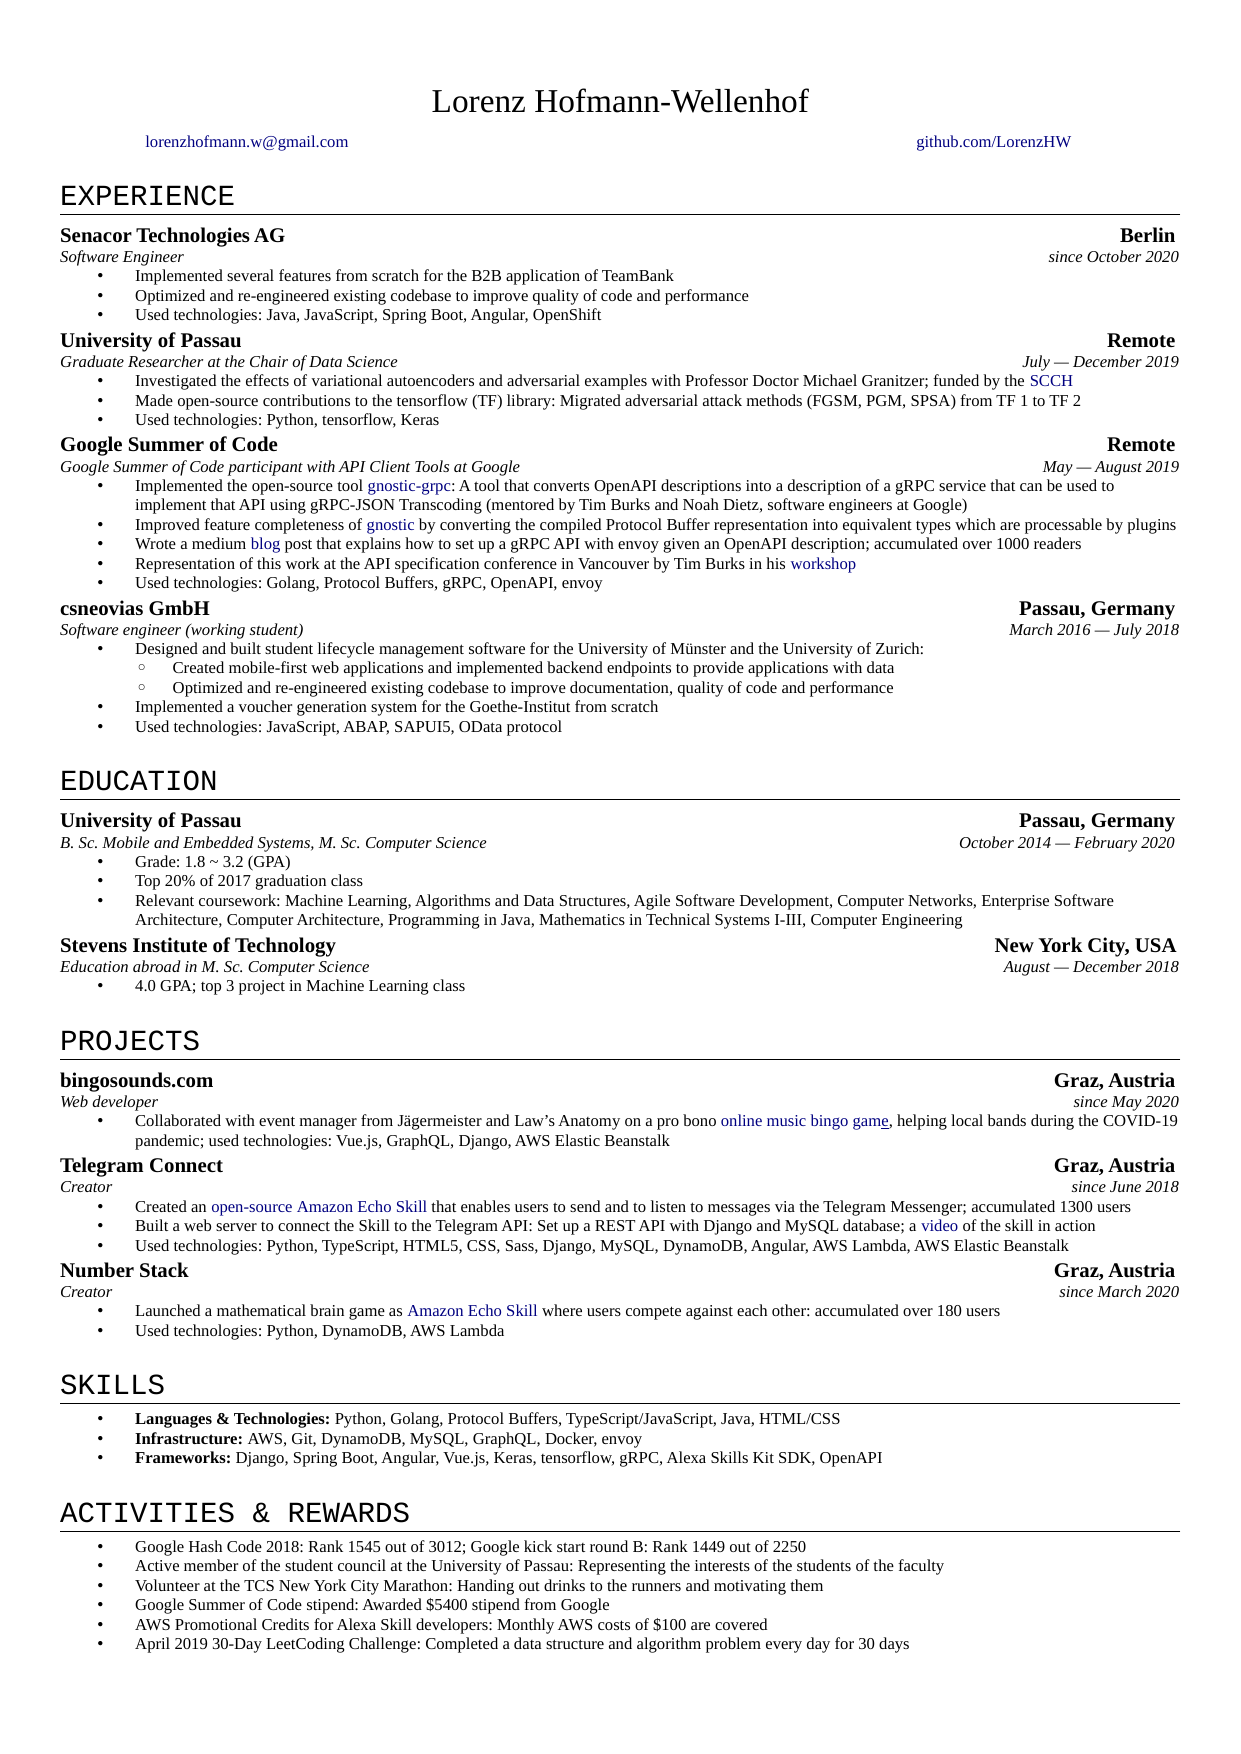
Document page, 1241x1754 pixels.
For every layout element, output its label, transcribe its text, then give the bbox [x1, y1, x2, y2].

table_header March 2016 — July 2018 [620, 620, 1180, 639]
subtitle EXPERIENCE [60, 166, 1180, 214]
table_header Software Engineer [60, 247, 620, 266]
table_header New York City, USA [620, 930, 1180, 957]
subtitle SKILLS [60, 1355, 1180, 1403]
list Volunteer at the TCS New York City Marathon: Handing out drinks to the runners and motivating them [97, 1576, 1180, 1595]
table_header since March 2020 [620, 1282, 1180, 1301]
subtitle ACTIVITIES & REWARDS [60, 1483, 1180, 1531]
table_header Launched a mathematical brain game as Amazon Echo Skill where users compete against each other: accumulated over 180 users Used technologies: Python, DynamoDB, AWS Lambda [60, 1301, 1180, 1340]
list AWS Promotional Credits for Alexa Skill developers: Monthly AWS costs of $100 are covered [97, 1615, 1180, 1634]
table_header Remote [620, 325, 1180, 352]
list Google Hash Code 2018: Rank 1545 out of 3012; Google kick start round B: Rank 1449 out of 2250 [97, 1537, 1180, 1556]
table_header Investigated the effects of variational autoencoders and adversarial examples with Professor Doctor Michael Granitzer; funded by the SCCH Made open-source contributions to the tensorflow (TF) library: Migrated adversarial attack methods (FGSM, PGM, SPSA) from TF 1 to TF 2 Used technologies: Python, tensorflow, Keras [60, 371, 1180, 429]
table_header Graz, Austria [620, 1255, 1180, 1282]
table_header Web developer [60, 1092, 620, 1111]
table_header Telegram Connect [60, 1150, 620, 1177]
table_header B. Sc. Mobile and Embedded Systems, M. Sc. Computer Science [60, 833, 620, 852]
table_header University of Passau [60, 325, 620, 352]
table_header Graduate Researcher at the Chair of Data Science [60, 352, 620, 371]
table_header Grade: 1.8 ~ 3.2 (GPA) Top 20% of 2017 graduation class Relevant coursework: Machine Learning, Algorithms and Data Structures, Agile Software Development, Computer Networks, Enterprise Software Architecture, Computer Architecture, Programming in Java, Mathematics in Technical Systems I-III, Computer Engineering [60, 852, 1180, 929]
table_header Number Stack [60, 1255, 620, 1282]
list April 2019 30-Day LeetCoding Challenge: Completed a data structure and algorithm problem every day for 30 days [97, 1634, 1180, 1654]
table_header [434, 132, 807, 151]
list Infrastructure: AWS, Git, DynamoDB, MySQL, GraphQL, Docker, envoy [97, 1429, 1180, 1448]
table_header Passau, Germany [620, 805, 1180, 832]
subtitle EDUCATION [60, 751, 1180, 799]
table_header 4.0 GPA; top 3 project in Machine Learning class [60, 976, 1180, 996]
table_header Collaborated with event manager from Jägermeister and Law’s Anatomy on a pro bono online music bingo game, helping local bands during the COVID-19 pandemic; used technologies: Vue.js, GraphQL, Django, AWS Elastic Beanstalk [60, 1111, 1180, 1150]
table_header Remote [620, 429, 1180, 456]
table_header bingosounds.com [60, 1065, 620, 1092]
table_header since June 2018 [620, 1177, 1180, 1196]
table_header May — August 2019 [620, 456, 1180, 476]
table_header Google Summer of Code participant with API Client Tools at Google [60, 456, 620, 476]
table_header lorenzhofmann.w@gmail.com [60, 132, 433, 151]
table_header Implemented several features from scratch for the B2B application of TeamBank Optimized and re-engineered existing codebase to improve quality of code and performance Used technologies: Java, JavaScript, Spring Boot, Angular, OpenShift [60, 266, 1180, 325]
table_header since October 2020 [620, 247, 1180, 266]
table_header Created an open-source Amazon Echo Skill that enables users to send and to listen to messages via the Telegram Messenger; accumulated 1300 users Built a web server to connect the Skill to the Telegram API: Set up a REST API with Django and MySQL database; a video of the skill in action Used technologies: Python, TypeScript, HTML5, CSS, Sass, Django, MySQL, DynamoDB, Angular, AWS Lambda, AWS Elastic Beanstalk [60, 1196, 1180, 1255]
list Frameworks: Django, Spring Boot, Angular, Vue.js, Keras, tensorflow, gRPC, Alexa Skills Kit SDK, OpenAPI [97, 1448, 1180, 1468]
list Languages & Technologies: Python, Golang, Protocol Buffers, TypeScript/JavaScript, Java, HTML/CSS [97, 1409, 1180, 1429]
table_header Graz, Austria [620, 1150, 1180, 1177]
table_header Google Summer of Code [60, 429, 620, 456]
table_header Education abroad in M. Sc. Computer Science [60, 957, 620, 976]
table_header Software engineer (working student) [60, 620, 620, 639]
table_header Stevens Institute of Technology [60, 930, 620, 957]
table_header csneovias GmbH [60, 593, 620, 619]
subtitle Lorenz Hofmann-Wellenhof [60, 81, 1180, 119]
table_header Implemented the open-source tool gnostic-grpc: A tool that converts OpenAPI descriptions into a description of a gRPC service that can be used to implement that API using gRPC-JSON Transcoding (mentored by Tim Burks and Noah Dietz, software engineers at Google) Improved feature completeness of gnostic by converting the compiled Protocol Buffer representation into equivalent types which are processable by plugins Wrote a medium blog post that explains how to set up a gRPC API with envoy given an OpenAPI description; accumulated over 1000 readers Representation of this work at the API specification conference in Vancouver by Tim Burks in his workshop Used technologies: Golang, Protocol Buffers, gRPC, OpenAPI, envoy [60, 476, 1180, 592]
table_header Senacor Technologies AG [60, 220, 620, 247]
table_header github.com/LorenzHW [807, 132, 1180, 151]
list Google Summer of Code stipend: Awarded $5400 stipend from Google [97, 1595, 1180, 1615]
table_header since May 2020 [620, 1092, 1180, 1111]
table_header July — December 2019 [620, 352, 1180, 371]
table_header October 2014 — February 2020 [620, 833, 1180, 852]
table_header Designed and built student lifecycle management software for the University of Münster and the University of Zurich: Created mobile-first web applications and implemented backend endpoints to provide applications with data Optimized and re-engineered existing codebase to improve documentation, quality of code and performance Implemented a voucher generation system for the Goethe-Institut from scratch Used technologies: JavaScript, ABAP, SAPUI5, OData protocol [60, 639, 1180, 736]
table_header University of Passau [60, 805, 620, 832]
table_header Creator [60, 1282, 620, 1301]
table_header Passau, Germany [620, 593, 1180, 619]
table_header Creator [60, 1177, 620, 1196]
table_header Berlin [620, 220, 1180, 247]
table_header Graz, Austria [620, 1065, 1180, 1092]
table_header August — December 2018 [620, 957, 1180, 976]
list Active member of the student council at the University of Passau: Representing the interests of the students of the faculty [97, 1556, 1180, 1576]
subtitle PROJECTS [60, 1011, 1180, 1059]
